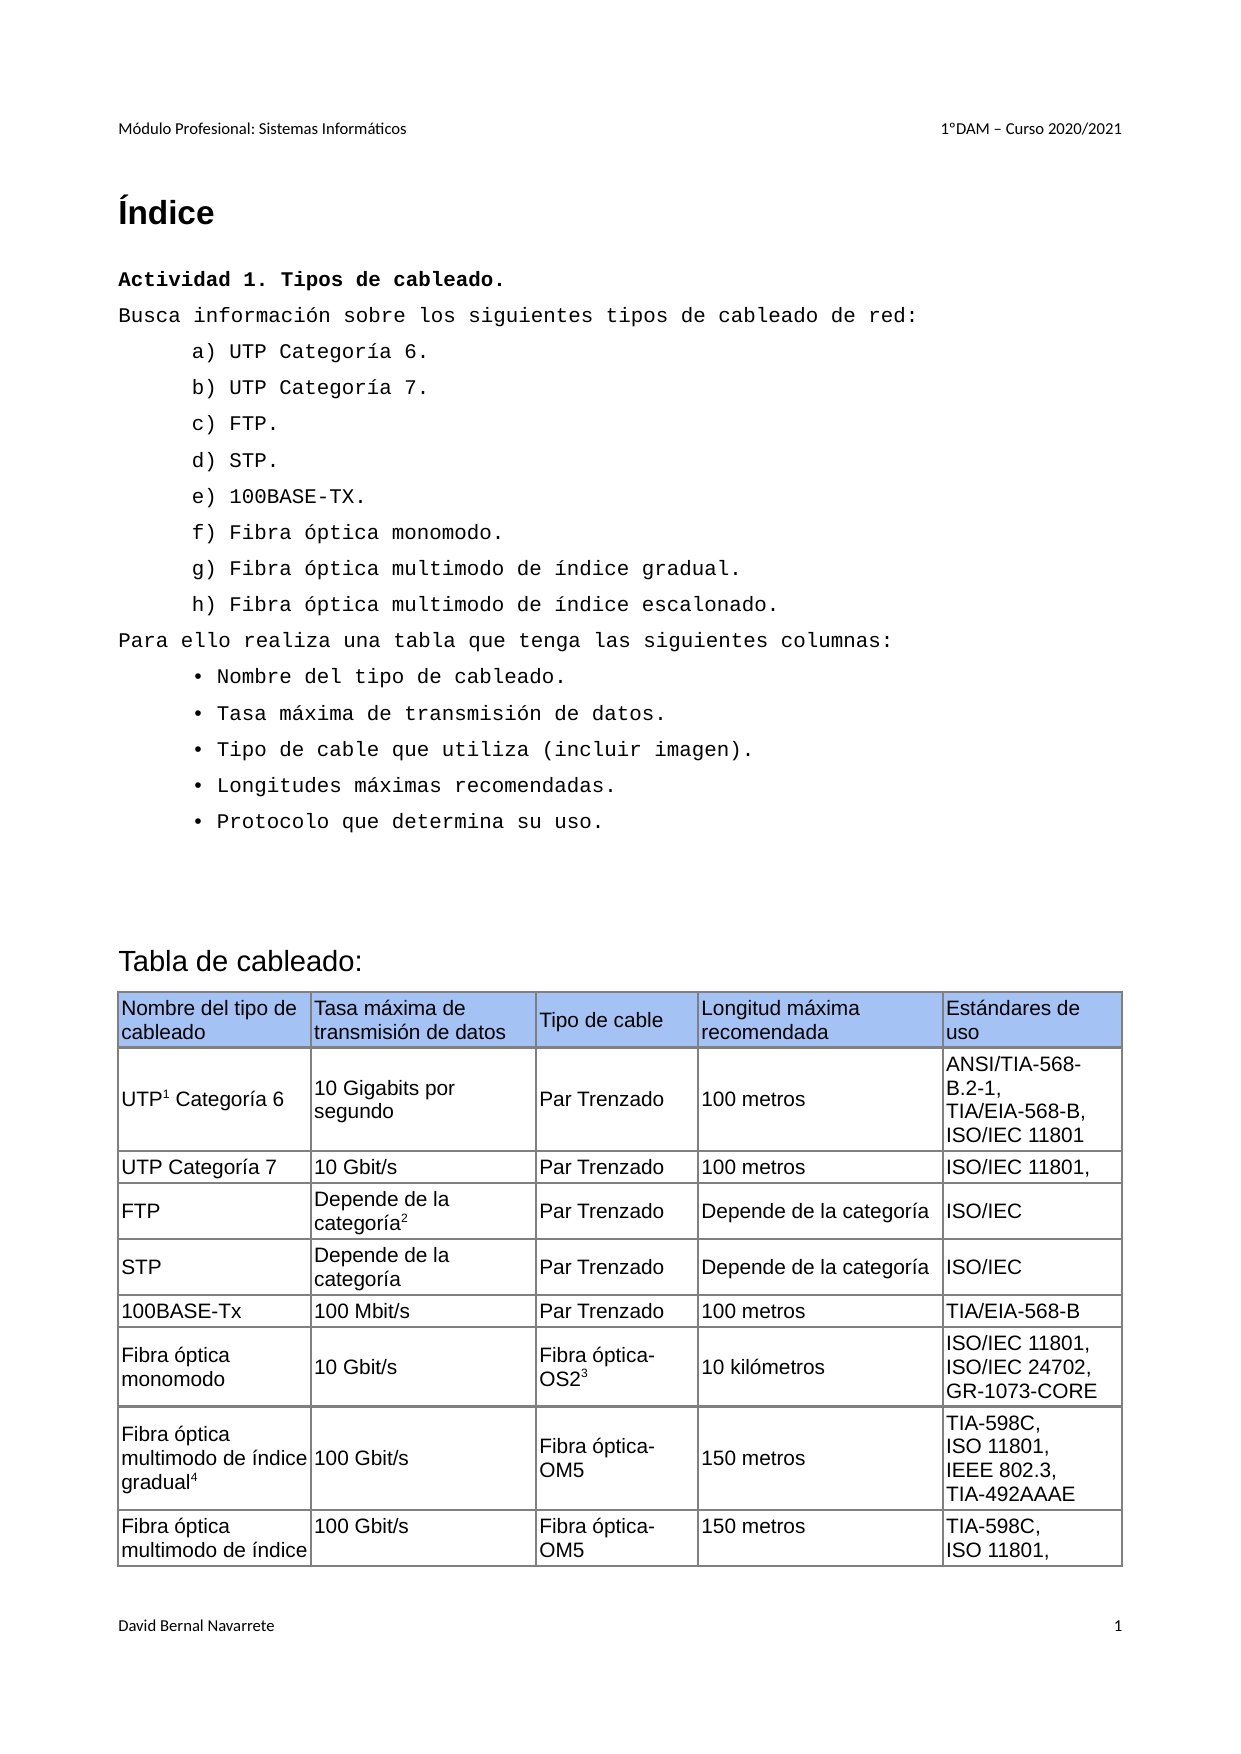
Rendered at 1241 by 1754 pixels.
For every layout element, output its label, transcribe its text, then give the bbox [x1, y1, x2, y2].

table_cell Depende de la categoría2 [312, 1184, 535, 1238]
text Para ello realiza una tabla que tenga las siguientes columnas: [118, 630, 1122, 654]
table_cell 100 Mbit/s [312, 1296, 535, 1326]
text d) STP. [118, 449, 1122, 473]
table_cell Par Trenzado [537, 1049, 697, 1150]
table_cell Fibra óptica-OM5 [537, 1408, 697, 1509]
table_cell 100 Gbit/s [312, 1511, 535, 1565]
table_cell 100 metros [699, 1296, 942, 1326]
subtitle Tabla de cableado: [118, 944, 1122, 978]
table_cell 150 metros [699, 1511, 942, 1565]
table_cell ISO/IEC [944, 1184, 1121, 1238]
text f) Fibra óptica monomodo. [118, 522, 1122, 546]
table_cell STP [119, 1240, 310, 1294]
table_cell TIA/EIA-568-B [944, 1296, 1121, 1326]
table_cell ISO/IEC 11801, [944, 1152, 1121, 1182]
table_cell Fibra óptica monomodo [119, 1328, 310, 1405]
table_header Longitud máxima recomendada [699, 993, 942, 1046]
text • Nombre del tipo de cableado. [118, 666, 1122, 690]
table_cell Fibra óptica multimodo de índice [119, 1511, 310, 1565]
table_cell 10 Gbit/s [312, 1152, 535, 1182]
text • Longitudes máximas recomendadas. [118, 775, 1122, 798]
table_cell FTP [119, 1184, 310, 1238]
text • Tipo de cable que utiliza (incluir imagen). [118, 739, 1122, 762]
text h) Fibra óptica multimodo de índice escalonado. [118, 594, 1122, 618]
table_cell 10 Gigabits por segundo [312, 1049, 535, 1150]
table_cell UTP1 Categoría 6 [119, 1049, 310, 1150]
text e) 100BASE-TX. [118, 486, 1122, 509]
table_cell TIA-598C, ISO 11801, IEEE 802.3, TIA-492AAAE [944, 1408, 1121, 1509]
table_cell UTP Categoría 7 [119, 1152, 310, 1182]
table_cell TIA-598C, ISO 11801, [944, 1511, 1121, 1565]
table_header Tipo de cable [537, 993, 697, 1046]
table_cell Depende de la categoría [699, 1240, 942, 1294]
text g) Fibra óptica multimodo de índice gradual. [118, 558, 1122, 582]
table_cell ISO/IEC 11801, ISO/IEC 24702, GR-1073-CORE [944, 1328, 1121, 1405]
table_cell Par Trenzado [537, 1296, 697, 1326]
table_cell ANSI/TIA-568-B.2-1, TIA/EIA-568-B, ISO/IEC 11801 [944, 1049, 1121, 1150]
table_cell Depende de la categoría [312, 1240, 535, 1294]
text Busca información sobre los siguientes tipos de cableado de red: [118, 305, 1122, 329]
text • Protocolo que determina su uso. [118, 811, 1122, 835]
table_cell 100BASE-Tx [119, 1296, 310, 1326]
table_cell Par Trenzado [537, 1152, 697, 1182]
table_header Estándares de uso [944, 993, 1121, 1046]
table_cell Fibra óptica-OS23 [537, 1328, 697, 1405]
text c) FTP. [118, 413, 1122, 437]
table_cell Fibra óptica-OM5 [537, 1511, 697, 1565]
table_cell Fibra óptica multimodo de índice gradual4 [119, 1408, 310, 1509]
text a) UTP Categoría 6. [118, 341, 1122, 365]
subtitle Índice [118, 193, 1122, 231]
text • Tasa máxima de transmisión de datos. [118, 703, 1122, 726]
subtitle Actividad 1. Tipos de cableado. [118, 269, 1122, 292]
table_cell Par Trenzado [537, 1184, 697, 1238]
table_cell 10 kilómetros [699, 1328, 942, 1405]
table_cell 100 Gbit/s [312, 1408, 535, 1509]
table_cell 100 metros [699, 1049, 942, 1150]
table_cell ISO/IEC [944, 1240, 1121, 1294]
text b) UTP Categoría 7. [118, 377, 1122, 401]
table_header Nombre del tipo de cableado [119, 993, 310, 1046]
table_cell Depende de la categoría [699, 1184, 942, 1238]
table_header Tasa máxima de transmisión de datos [312, 993, 535, 1046]
table_cell Par Trenzado [537, 1240, 697, 1294]
table_cell 150 metros [699, 1408, 942, 1509]
table_cell 100 metros [699, 1152, 942, 1182]
table_cell 10 Gbit/s [312, 1328, 535, 1405]
